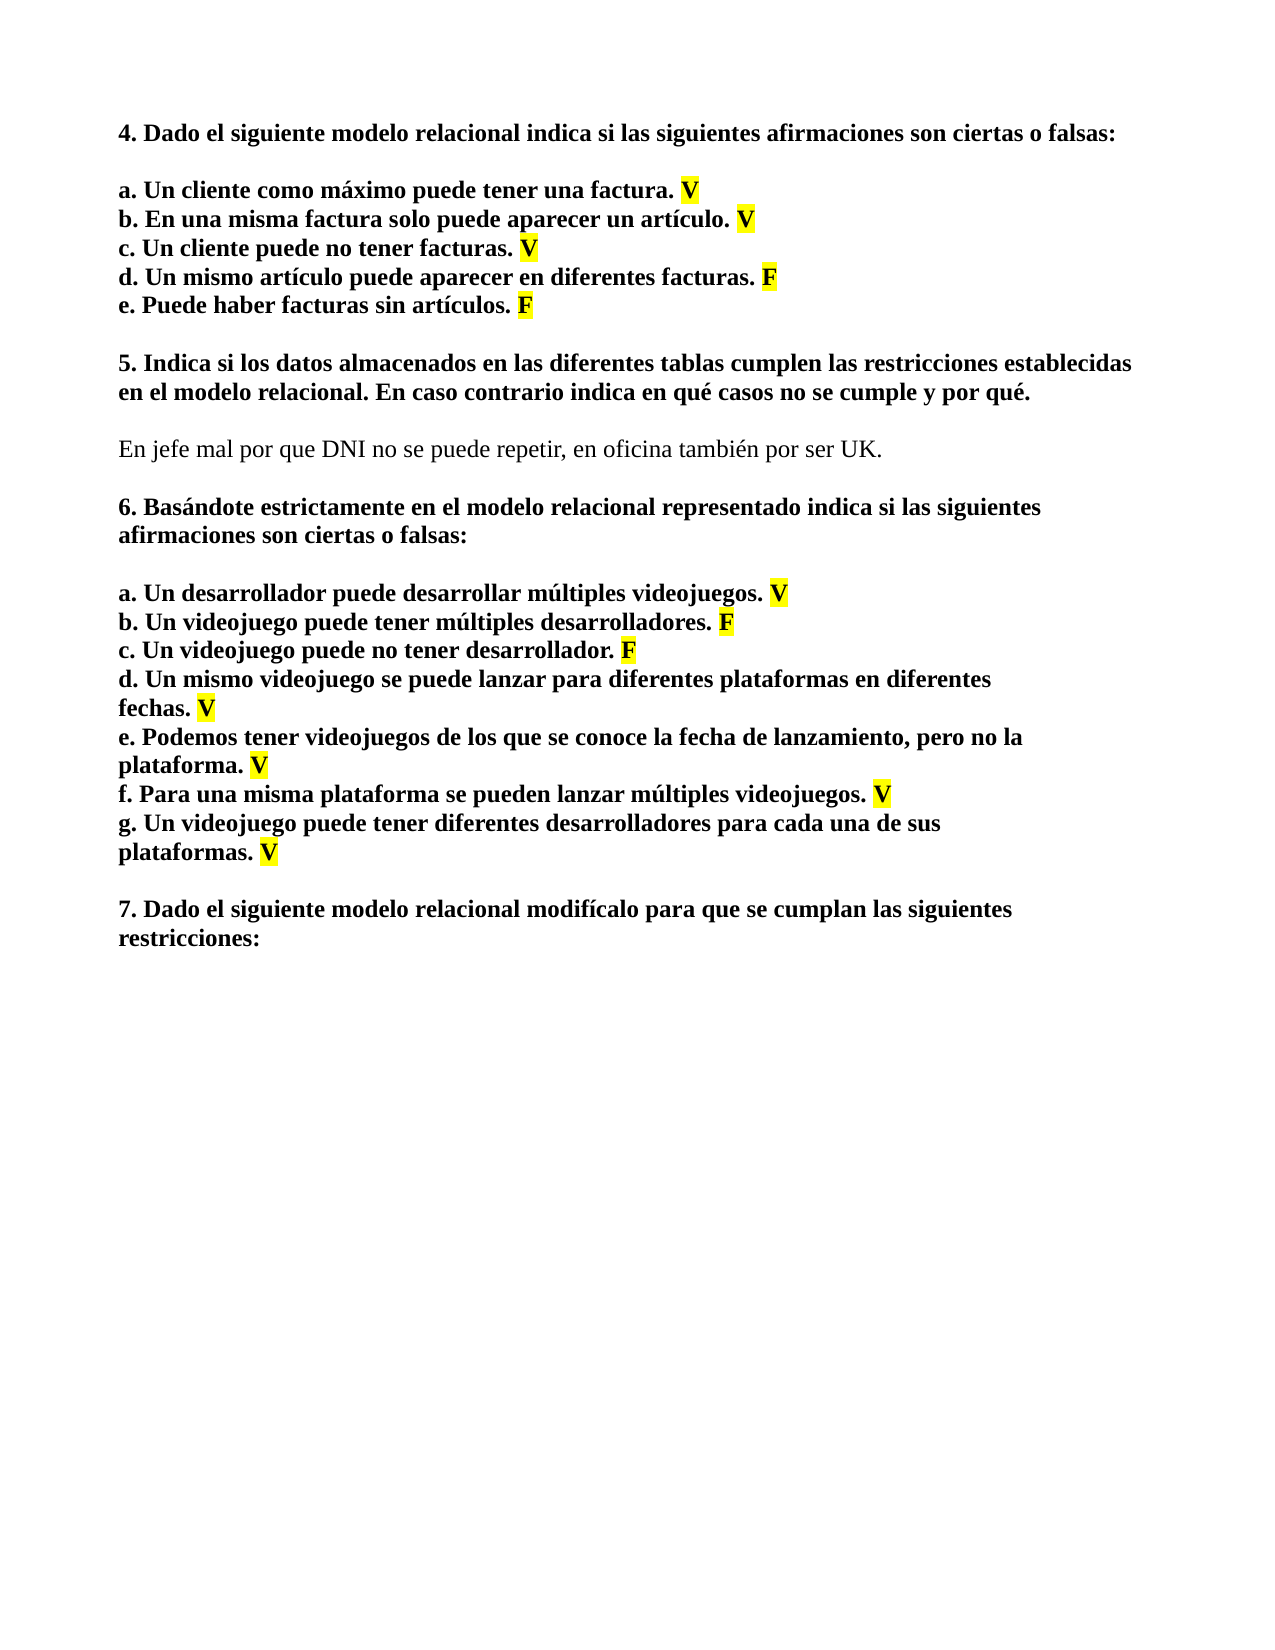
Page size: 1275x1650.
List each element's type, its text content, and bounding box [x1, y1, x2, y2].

text 4. Dado el siguiente modelo relacional indica si las siguientes afirmaciones son ciertas o falsas: [118, 118, 1157, 147]
text 5. Indica si los datos almacenados en las diferentes tablas cumplen las restricciones establecidas [118, 348, 1157, 377]
text c. Un cliente puede no tener facturas. V [118, 233, 1157, 262]
text a. Un desarrollador puede desarrollar múltiples videojuegos. V [118, 578, 1157, 607]
text d. Un mismo videojuego se puede lanzar para diferentes plataformas en diferentes [118, 664, 1157, 693]
text plataformas. V [118, 837, 1157, 866]
text g. Un videojuego puede tener diferentes desarrolladores para cada una de sus [118, 808, 1157, 837]
text plataforma. V [118, 751, 1157, 779]
text En jefe mal por que DNI no se puede repetir, en oficina también por ser UK. [118, 434, 1157, 463]
text c. Un videojuego puede no tener desarrollador. F [118, 636, 1157, 664]
text afirmaciones son ciertas o falsas: [118, 521, 1157, 549]
text restricciones: [118, 923, 1157, 952]
text b. En una misma factura solo puede aparecer un artículo. V [118, 204, 1157, 233]
text fechas. V [118, 693, 1157, 722]
text a. Un cliente como máximo puede tener una factura. V [118, 176, 1157, 204]
text e. Podemos tener videojuegos de los que se conoce la fecha de lanzamiento, pero no la [118, 722, 1157, 751]
text e. Puede haber facturas sin artículos. F [118, 291, 1157, 319]
text b. Un videojuego puede tener múltiples desarrolladores. F [118, 607, 1157, 636]
text d. Un mismo artículo puede aparecer en diferentes facturas. F [118, 262, 1157, 291]
text en el modelo relacional. En caso contrario indica en qué casos no se cumple y por qué. [118, 377, 1157, 406]
text 6. Basándote estrictamente en el modelo relacional representado indica si las siguientes [118, 492, 1157, 521]
text f. Para una misma plataforma se pueden lanzar múltiples videojuegos. V [118, 779, 1157, 808]
text 7. Dado el siguiente modelo relacional modifícalo para que se cumplan las siguientes [118, 894, 1157, 923]
